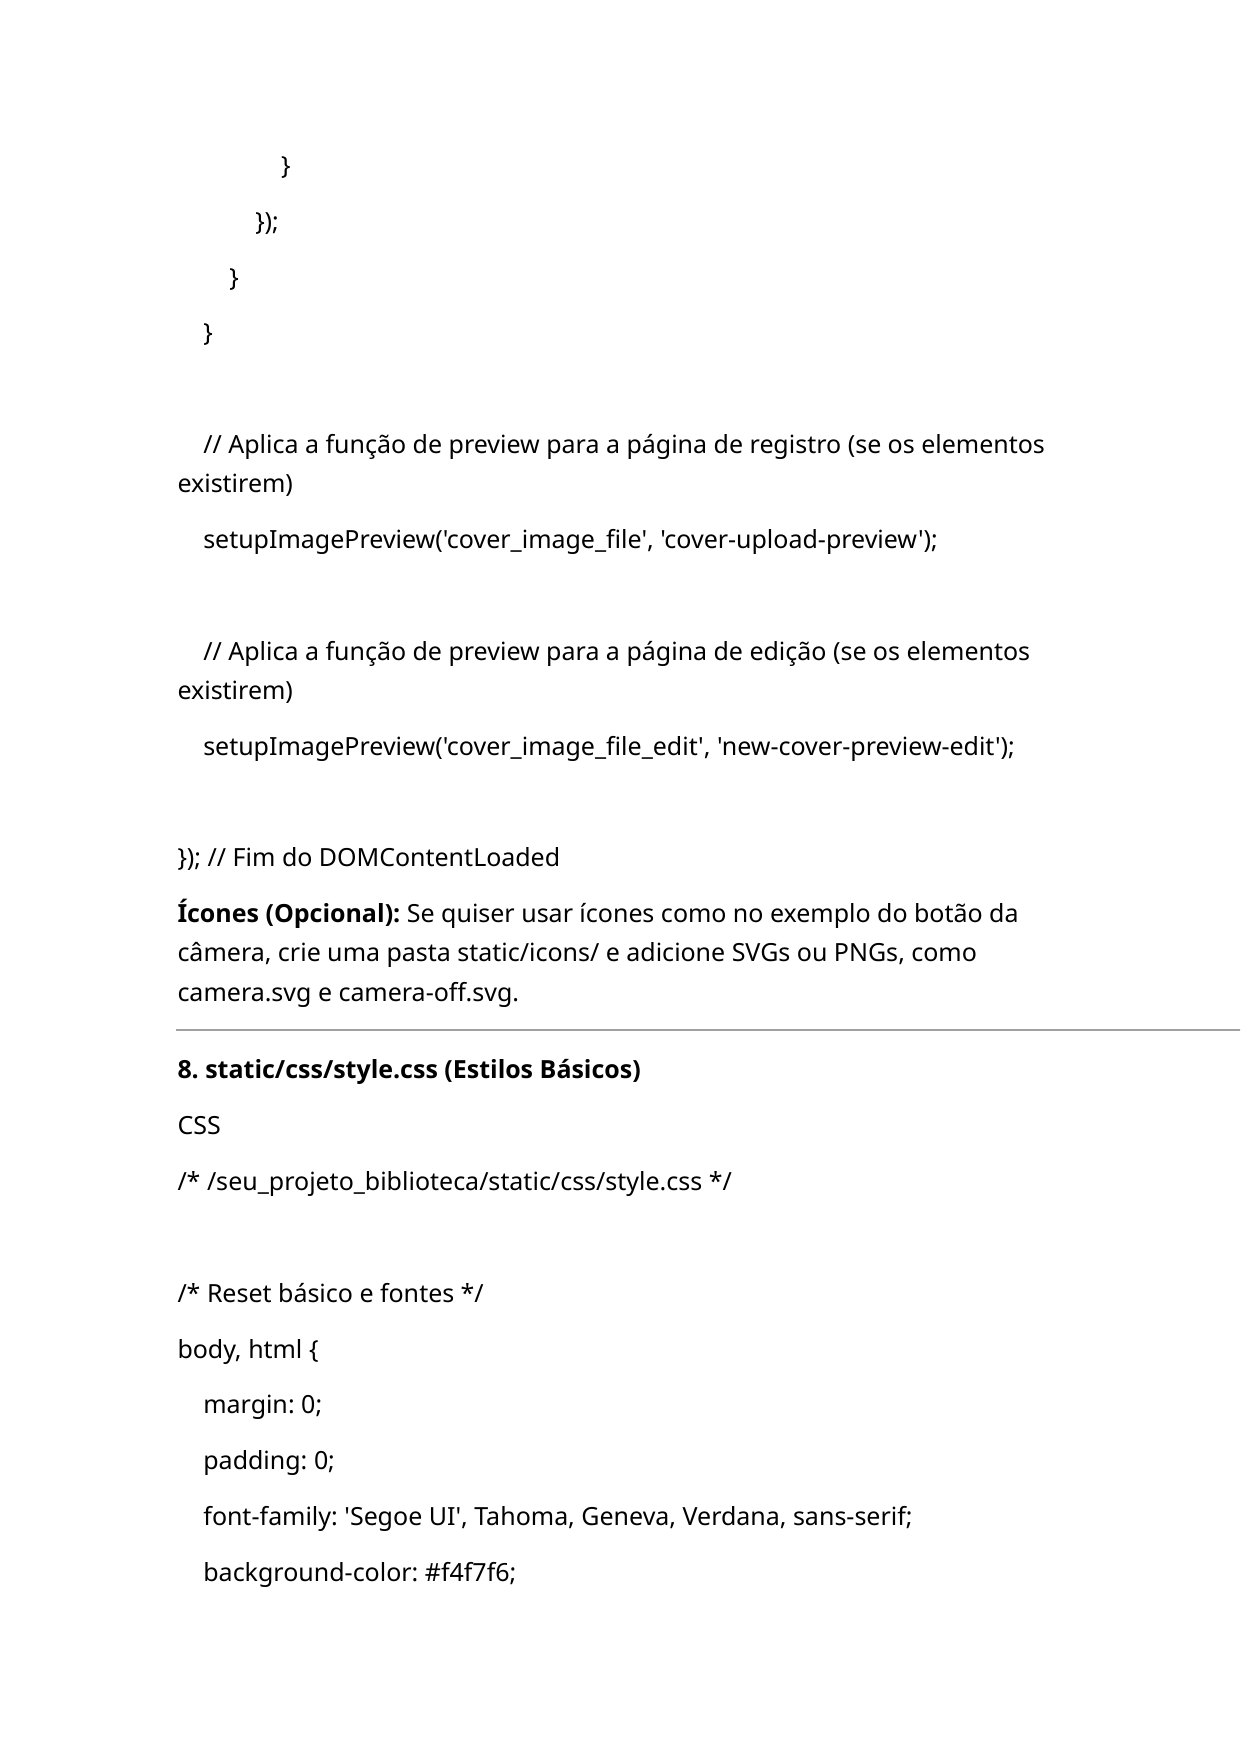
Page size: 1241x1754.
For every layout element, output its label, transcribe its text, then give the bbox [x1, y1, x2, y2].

text } [177, 148, 1063, 182]
text Ícones (Opcional): Se quiser usar ícones como no exemplo do botão da câmera, crie uma pasta static/icons/ e adicione SVGs ou PNGs, como camera.svg e camera-off.svg. [177, 896, 1063, 1008]
text /* Reset básico e fontes */ [177, 1276, 1063, 1309]
text body, html { [177, 1331, 1063, 1365]
text background-color: #f4f7f6; [177, 1555, 1063, 1589]
text // Aplica a função de preview para a página de registro (se os elementos existirem) [177, 427, 1063, 500]
text /* /seu_projeto_biblioteca/static/css/style.css */ [177, 1164, 1063, 1198]
text CSS [177, 1108, 1063, 1142]
text setupImagePreview('cover_image_file_edit', 'new-cover-preview-edit'); [177, 728, 1063, 762]
text margin: 0; [177, 1387, 1063, 1421]
text 8. static/css/style.css (Estilos Básicos) [177, 1052, 1063, 1086]
text }); // Fim do DOMContentLoaded [177, 840, 1063, 874]
text // Aplica a função de preview para a página de edição (se os elementos existirem) [177, 633, 1063, 707]
text }); [177, 203, 1063, 237]
text } [177, 259, 1063, 293]
text padding: 0; [177, 1443, 1063, 1477]
text font-family: 'Segoe UI', Tahoma, Geneva, Verdana, sans-serif; [177, 1499, 1063, 1533]
text } [177, 315, 1063, 349]
text setupImagePreview('cover_image_file', 'cover-upload-preview'); [177, 522, 1063, 556]
